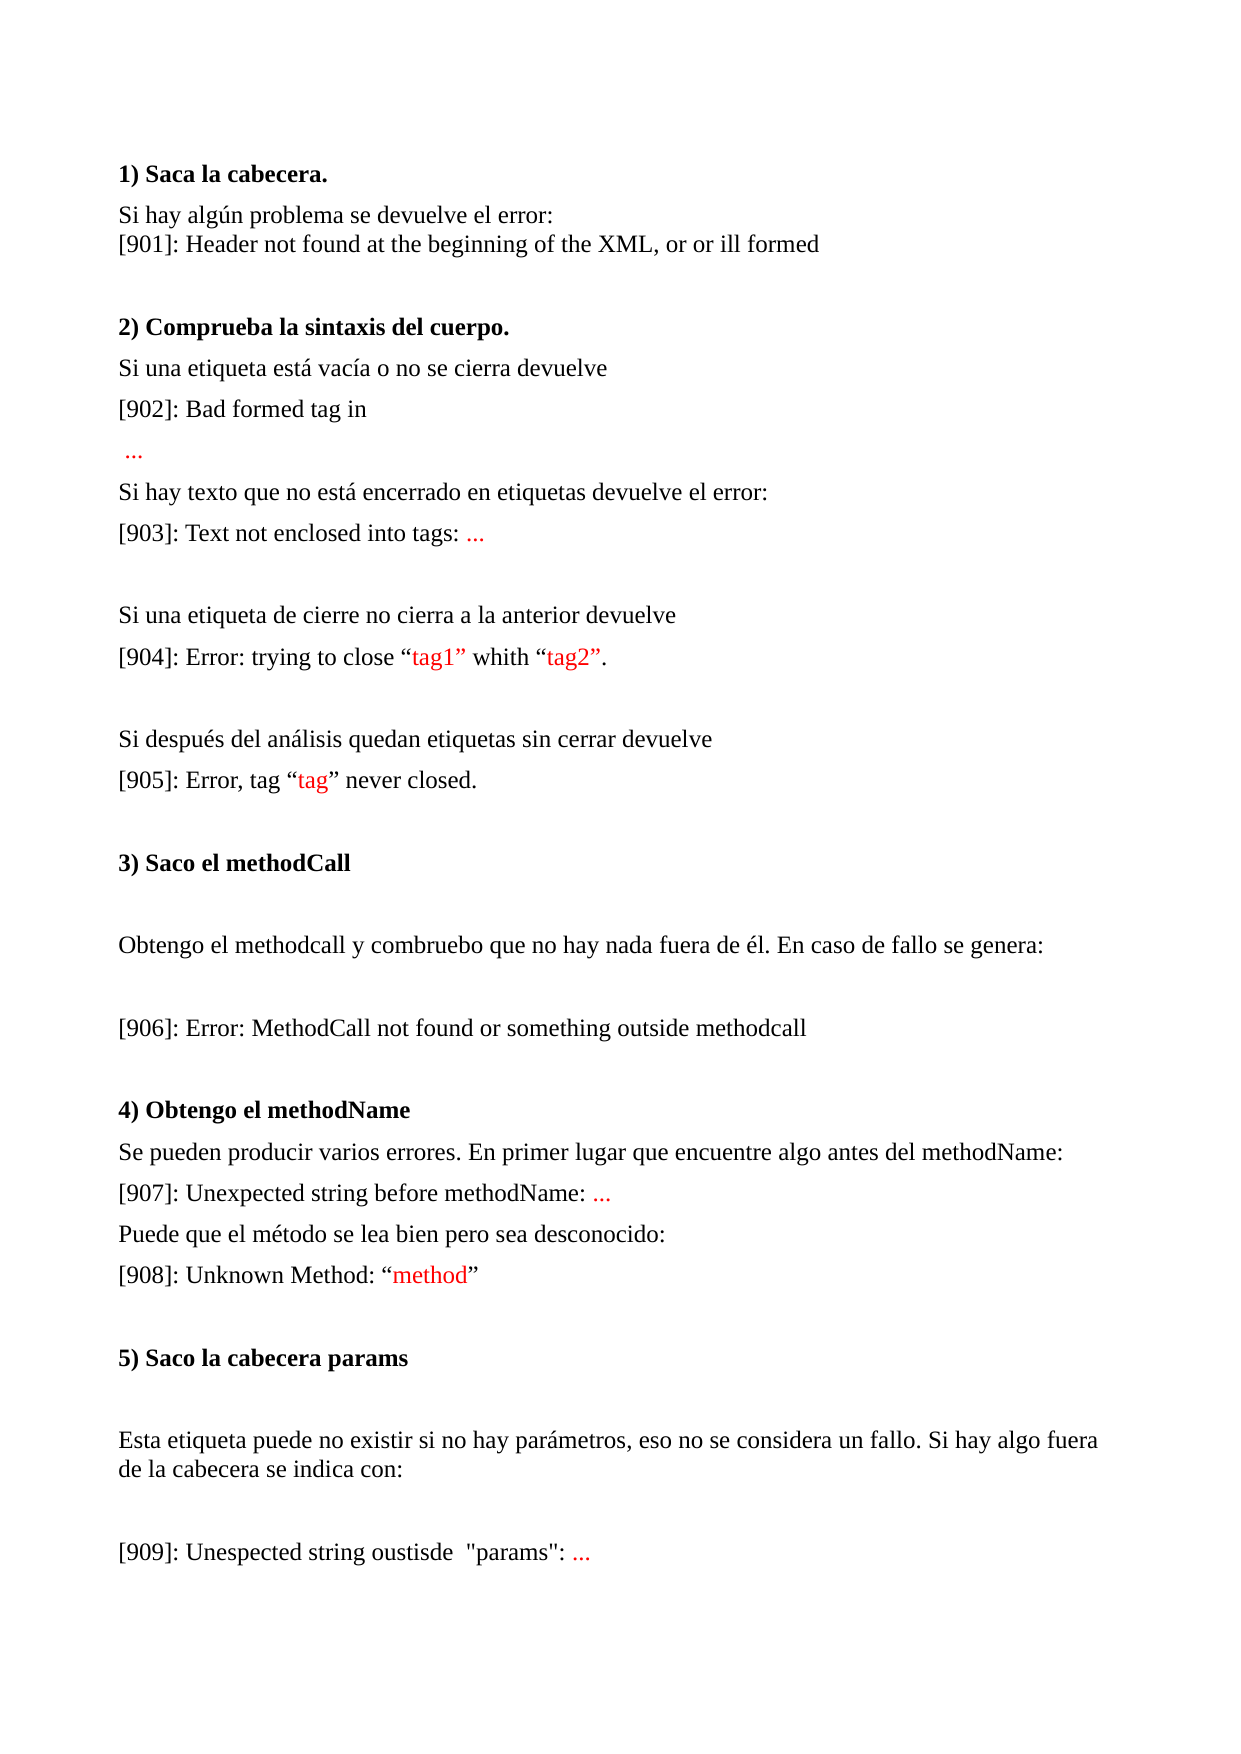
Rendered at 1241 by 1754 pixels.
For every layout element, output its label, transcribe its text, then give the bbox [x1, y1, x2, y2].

text Si hay algún problema se devuelve el error: [118, 201, 1122, 229]
text [903]: Text not enclosed into tags: ... [118, 518, 1122, 547]
text [901]: Header not found at the beginning of the XML, or or ill formed [118, 229, 1122, 258]
text 3) Saco el methodCall [118, 848, 1122, 877]
text Esta etiqueta puede no existir si no hay parámetros, eso no se considera un fallo. Si hay algo fuera de la cabecera se indica con: [118, 1426, 1122, 1483]
text Obtengo el methodcall y combruebo que no hay nada fuera de él. En caso de fallo se genera: [118, 931, 1122, 959]
text Si una etiqueta está vacía o no se cierra devuelve [118, 353, 1122, 382]
text Si después del análisis quedan etiquetas sin cerrar devuelve [118, 724, 1122, 753]
text [907]: Unexpected string before methodName: ... [118, 1178, 1122, 1207]
text Si una etiqueta de cierre no cierra a la anterior devuelve [118, 601, 1122, 629]
text ... [118, 436, 1122, 464]
text [902]: Bad formed tag in [118, 394, 1122, 423]
text 1) Saca la cabecera. [118, 159, 1122, 188]
text [909]: Unespected string oustisde "params": ... [118, 1537, 1122, 1566]
text Se pueden producir varios errores. En primer lugar que encuentre algo antes del methodName: [118, 1137, 1122, 1166]
text [908]: Unknown Method: “method” [118, 1261, 1122, 1289]
text Si hay texto que no está encerrado en etiquetas devuelve el error: [118, 477, 1122, 506]
text [905]: Error, tag “tag” never closed. [118, 766, 1122, 794]
text 5) Saco la cabecera params [118, 1343, 1122, 1372]
text 4) Obtengo el methodName [118, 1096, 1122, 1124]
text 2) Comprueba la sintaxis del cuerpo. [118, 312, 1122, 341]
text [904]: Error: trying to close “tag1” whith “tag2”. [118, 642, 1122, 671]
text [906]: Error: MethodCall not found or something outside methodcall [118, 1013, 1122, 1042]
text Puede que el método se lea bien pero sea desconocido: [118, 1219, 1122, 1248]
